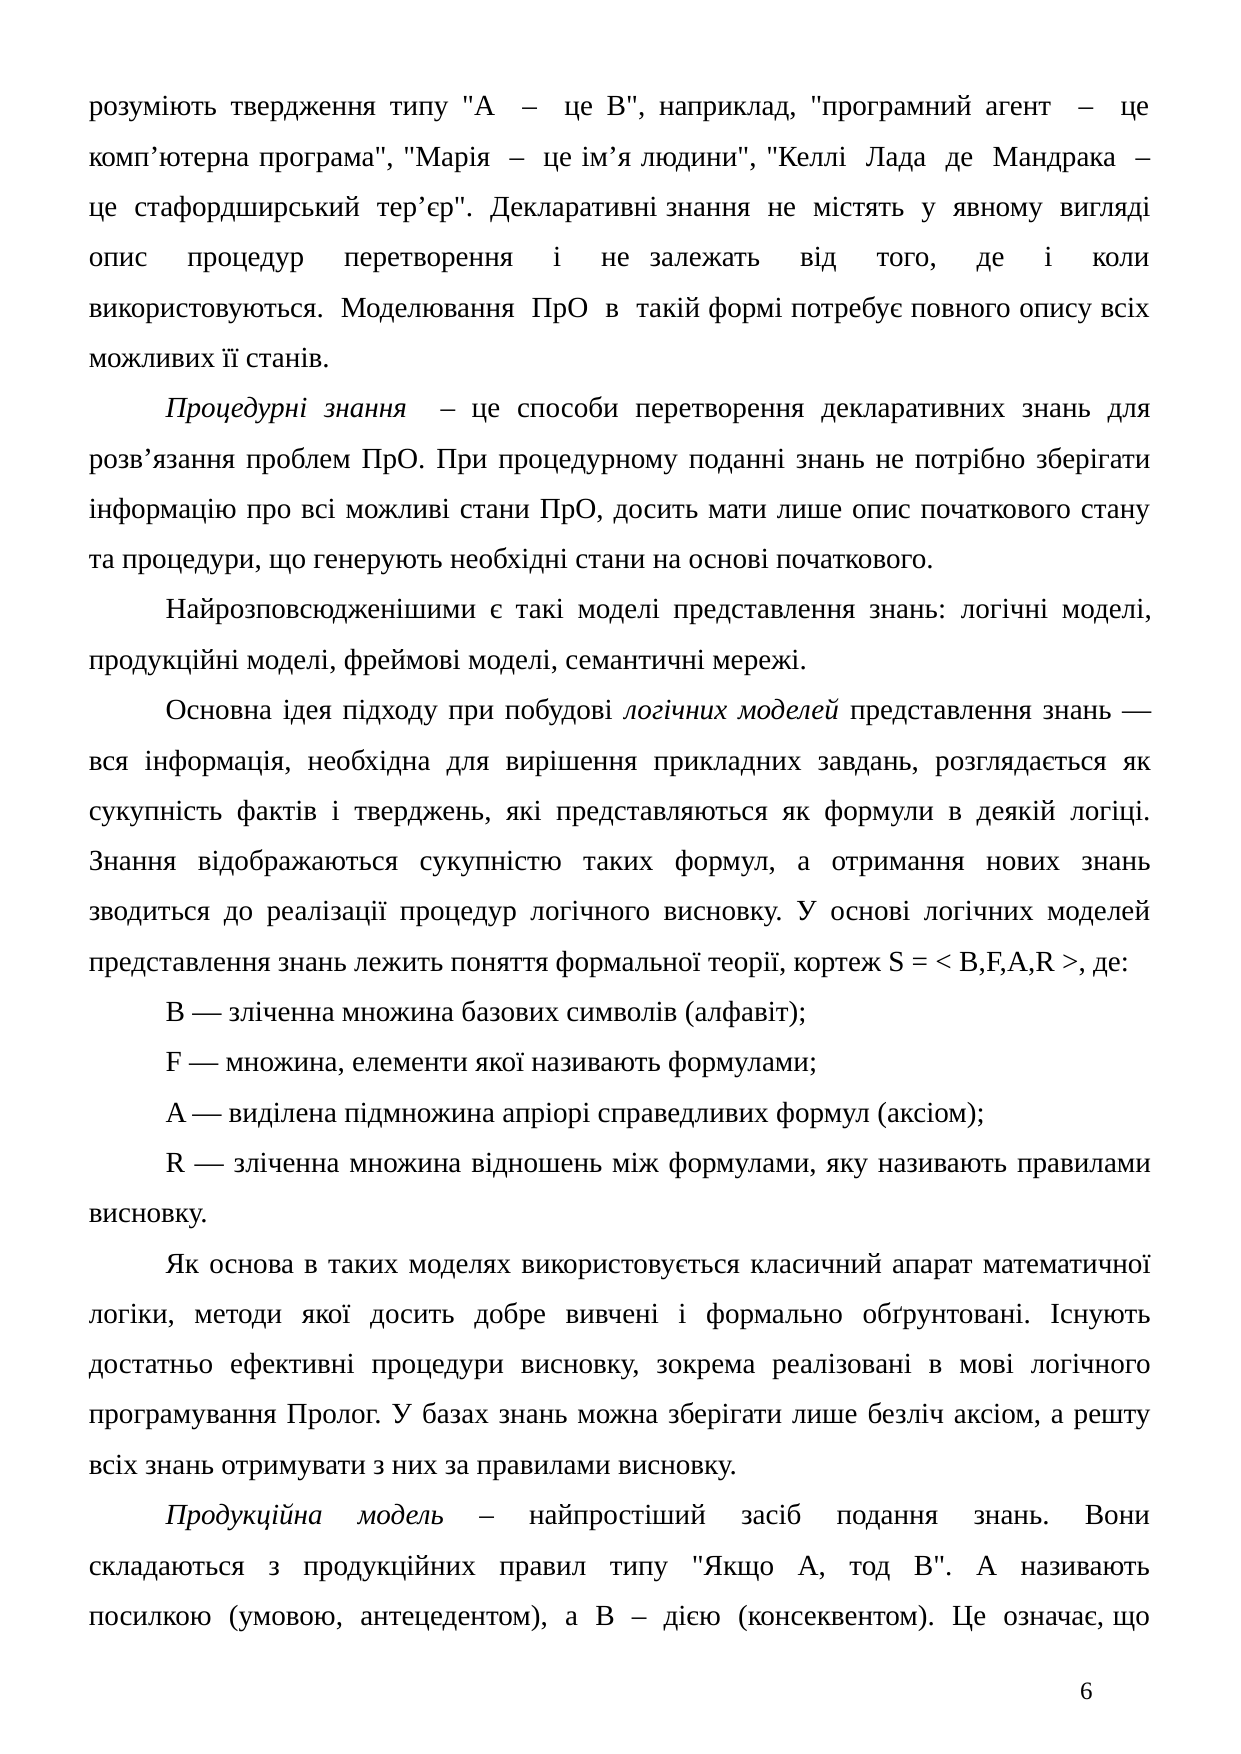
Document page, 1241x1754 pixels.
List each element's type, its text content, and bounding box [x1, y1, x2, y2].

text Процедурні знання – це способи перетворення декларативних знань для розв’язання проблем ПрО. При процедурному поданні знань не потрібно зберігати інформацію про всі можливі стани ПрО, досить мати лише опис початкового стану та процедури, що генерують необхідні стани на основі початкового. [88, 390, 1152, 575]
text Продукційна модель – найпростіший засіб подання знань. Вони складаються з продукційних правил типу "Якщо А, тод В". А називають посилкою (умовою, антецедентом), а В – дією (консеквентом). Це означає, що [88, 1497, 1152, 1631]
text Як основа в таких моделях використовується класичний апарат математичної логіки, методи якої досить добре вивчені і формально обґрунтовані. Існують достатньо ефективні процедури висновку, зокрема реалізовані в мові логічного програмування Пролог. У базах знань можна зберігати лише безліч аксіом, а решту всіх знань отримувати з них за правилами висновку. [88, 1246, 1152, 1481]
text A — виділена підмножина апріорі справедливих формул (аксіом); [88, 1095, 1152, 1128]
text F — множина, елементи якої називають формулами; [88, 1044, 1152, 1078]
text Основна ідея підходу при побудові логічних моделей представлення знань — вся інформація, необхідна для вирішення прикладних завдань, розглядається як сукупність фактів і тверджень, які представляються як формули в деякій логіці. Знання відображаються сукупністю таких формул, а отримання нових знань зводиться до реалізації процедур логічного висновку. У основі логічних моделей представлення знань лежить поняття формальної теорії, кортеж S = < B,F,A,R >, де: [88, 692, 1152, 977]
text розуміють твердження типу "А – це В", наприклад, "програмний агент – це комп’ютерна програма", "Марія – це ім’я людини", "Келлі Лада де Мандрака – це стафордширський тер’єр". Декларативні знання не містять у явному вигляді опис процедур перетворення і не залежать від того, де і коли використовуються. Моделювання ПрО в такій формі потребує повного опису всіх можливих її станів. [88, 88, 1152, 374]
text B — зліченна множина базових символів (алфавіт); [88, 994, 1152, 1028]
text Найрозповсюдженішими є такі моделі представлення знань: логічні моделі, продукційні моделі, фреймові моделі, семантичні мережі. [88, 592, 1152, 676]
text R — зліченна множина відношень між формулами, яку називають правилами висновку. [88, 1145, 1152, 1229]
